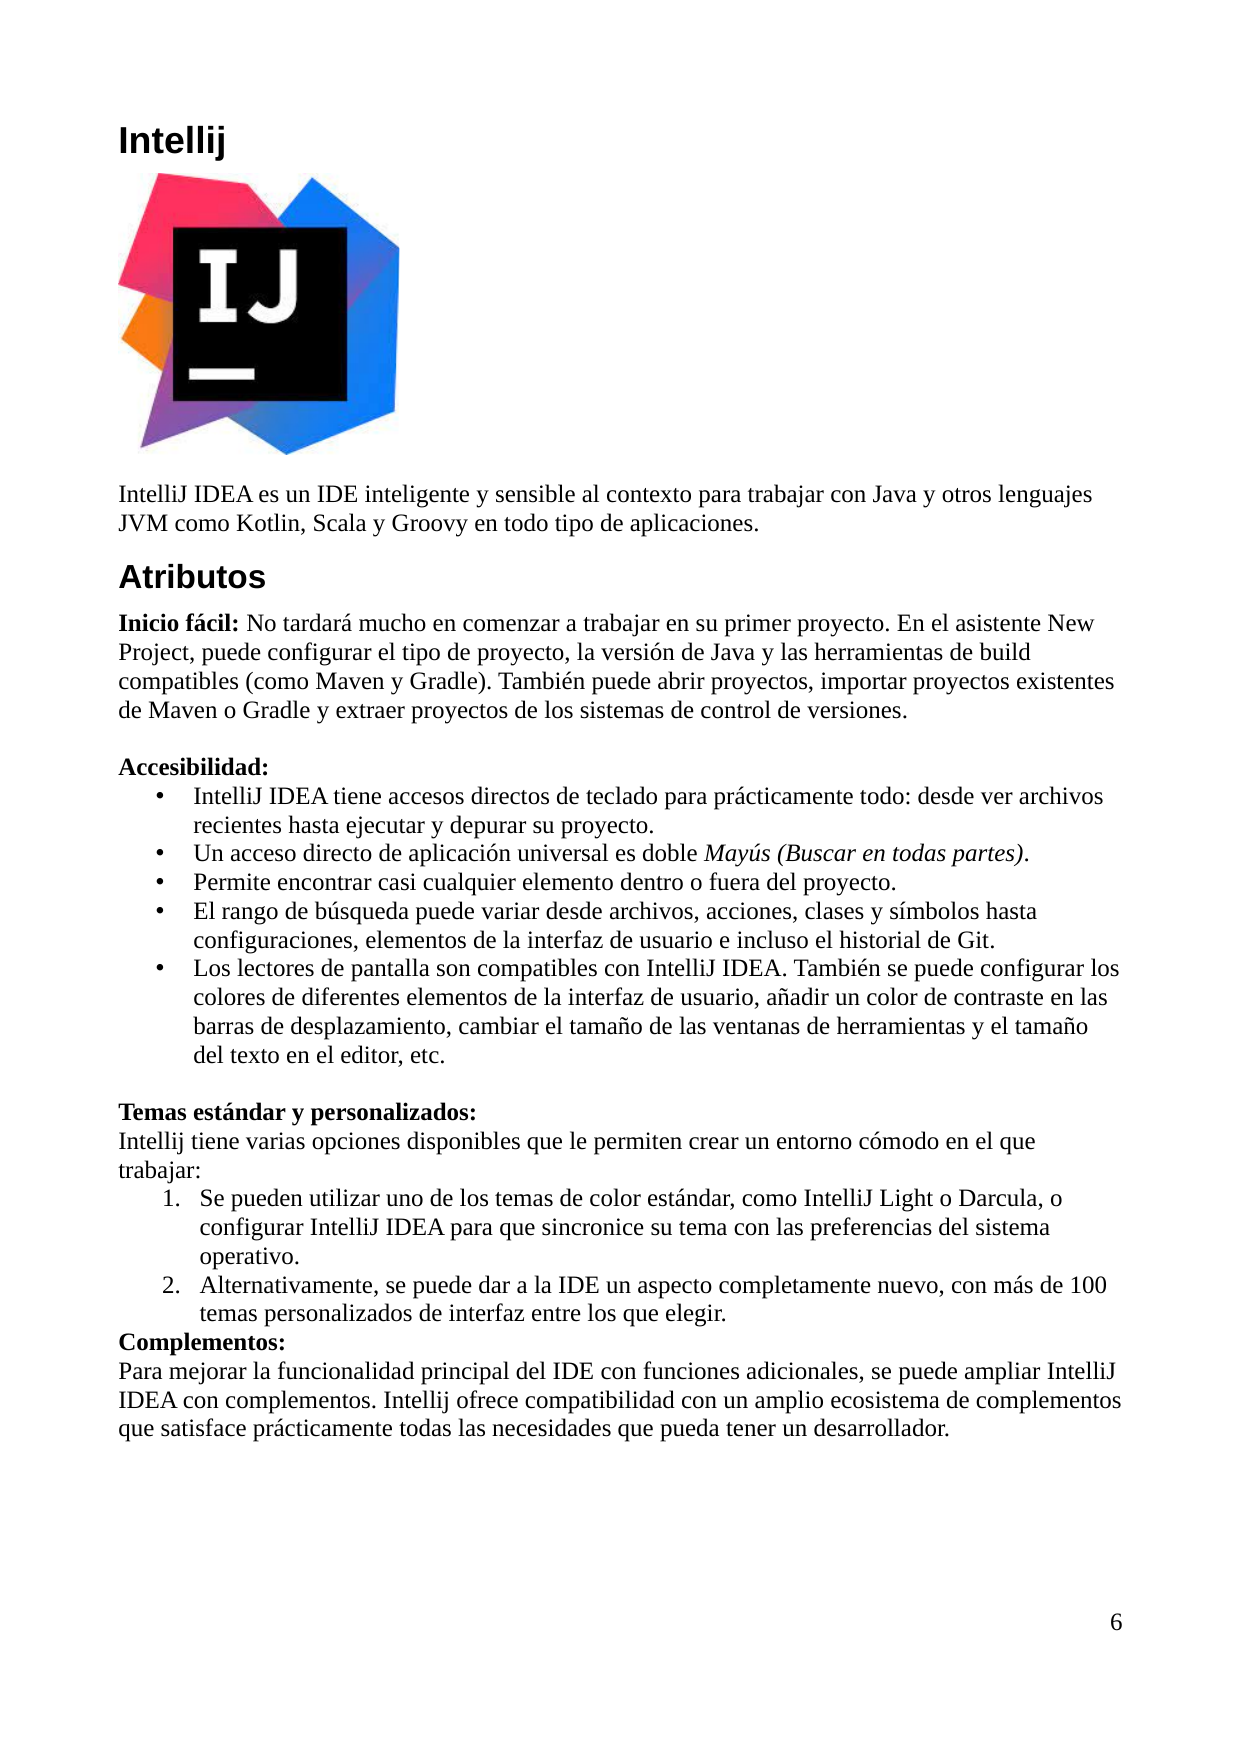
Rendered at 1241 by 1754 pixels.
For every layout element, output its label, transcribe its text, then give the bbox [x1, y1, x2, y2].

list Los lectores de pantalla son compatibles con IntelliJ IDEA. También se puede configurar los colores de diferentes elementos de la interfaz de usuario, añadir un color de contraste en las barras de desplazamiento, cambiar el tamaño de las ventanas de herramientas y el tamaño del texto en el editor, etc. [156, 953, 1122, 1068]
text Complementos: [118, 1327, 1122, 1356]
subtitle Intellij [118, 118, 1122, 161]
text Para mejorar la funcionalidad principal del IDE con funciones adicionales, se puede ampliar IntelliJ IDEA con complementos. Intellij ofrece compatibilidad con un amplio ecosistema de complementos que satisface prácticamente todas las necesidades que pueda tener un desarrollador. [118, 1356, 1122, 1442]
text Accesibilidad: [118, 752, 1122, 781]
list Se pueden utilizar uno de los temas de color estándar, como IntelliJ Light o Darcula, o configurar IntelliJ IDEA para que sincronice su tema con las preferencias del sistema operativo. [162, 1183, 1122, 1270]
list Alternativamente, se puede dar a la IDE un aspecto completamente nuevo, con más de 100 temas personalizados de interfaz entre los que elegir. [162, 1270, 1122, 1327]
text IntelliJ IDEA es un IDE inteligente y sensible al contexto para trabajar con Java y otros lenguajes JVM como Kotlin, Scala y Groovy en todo tipo de aplicaciones. [118, 479, 1122, 537]
subtitle Atributos [118, 558, 1122, 596]
text Temas estándar y personalizados: [118, 1097, 1122, 1126]
list Un acceso directo de aplicación universal es doble Mayús (Buscar en todas partes). [156, 838, 1122, 867]
list Permite encontrar casi cualquier elemento dentro o fuera del proyecto. [156, 867, 1122, 896]
text Inicio fácil: No tardará mucho en comenzar a trabajar en su primer proyecto. En el asistente New Project, puede configurar el tipo de proyecto, la versión de Java y las herramientas de build compatibles (como Maven y Gradle). También puede abrir proyectos, importar proyectos existentes de Maven o Gradle y extraer proyectos de los sistemas de control de versiones. [118, 608, 1122, 723]
list IntelliJ IDEA tiene accesos directos de teclado para prácticamente todo: desde ver archivos recientes hasta ejecutar y depurar su proyecto. [156, 781, 1122, 838]
list El rango de búsqueda puede variar desde archivos, acciones, clases y símbolos hasta configuraciones, elementos de la interfaz de usuario e incluso el historial de Git. [156, 896, 1122, 953]
picture [118, 173, 400, 455]
text Intellij tiene varias opciones disponibles que le permiten crear un entorno cómodo en el que trabajar: [118, 1126, 1122, 1183]
